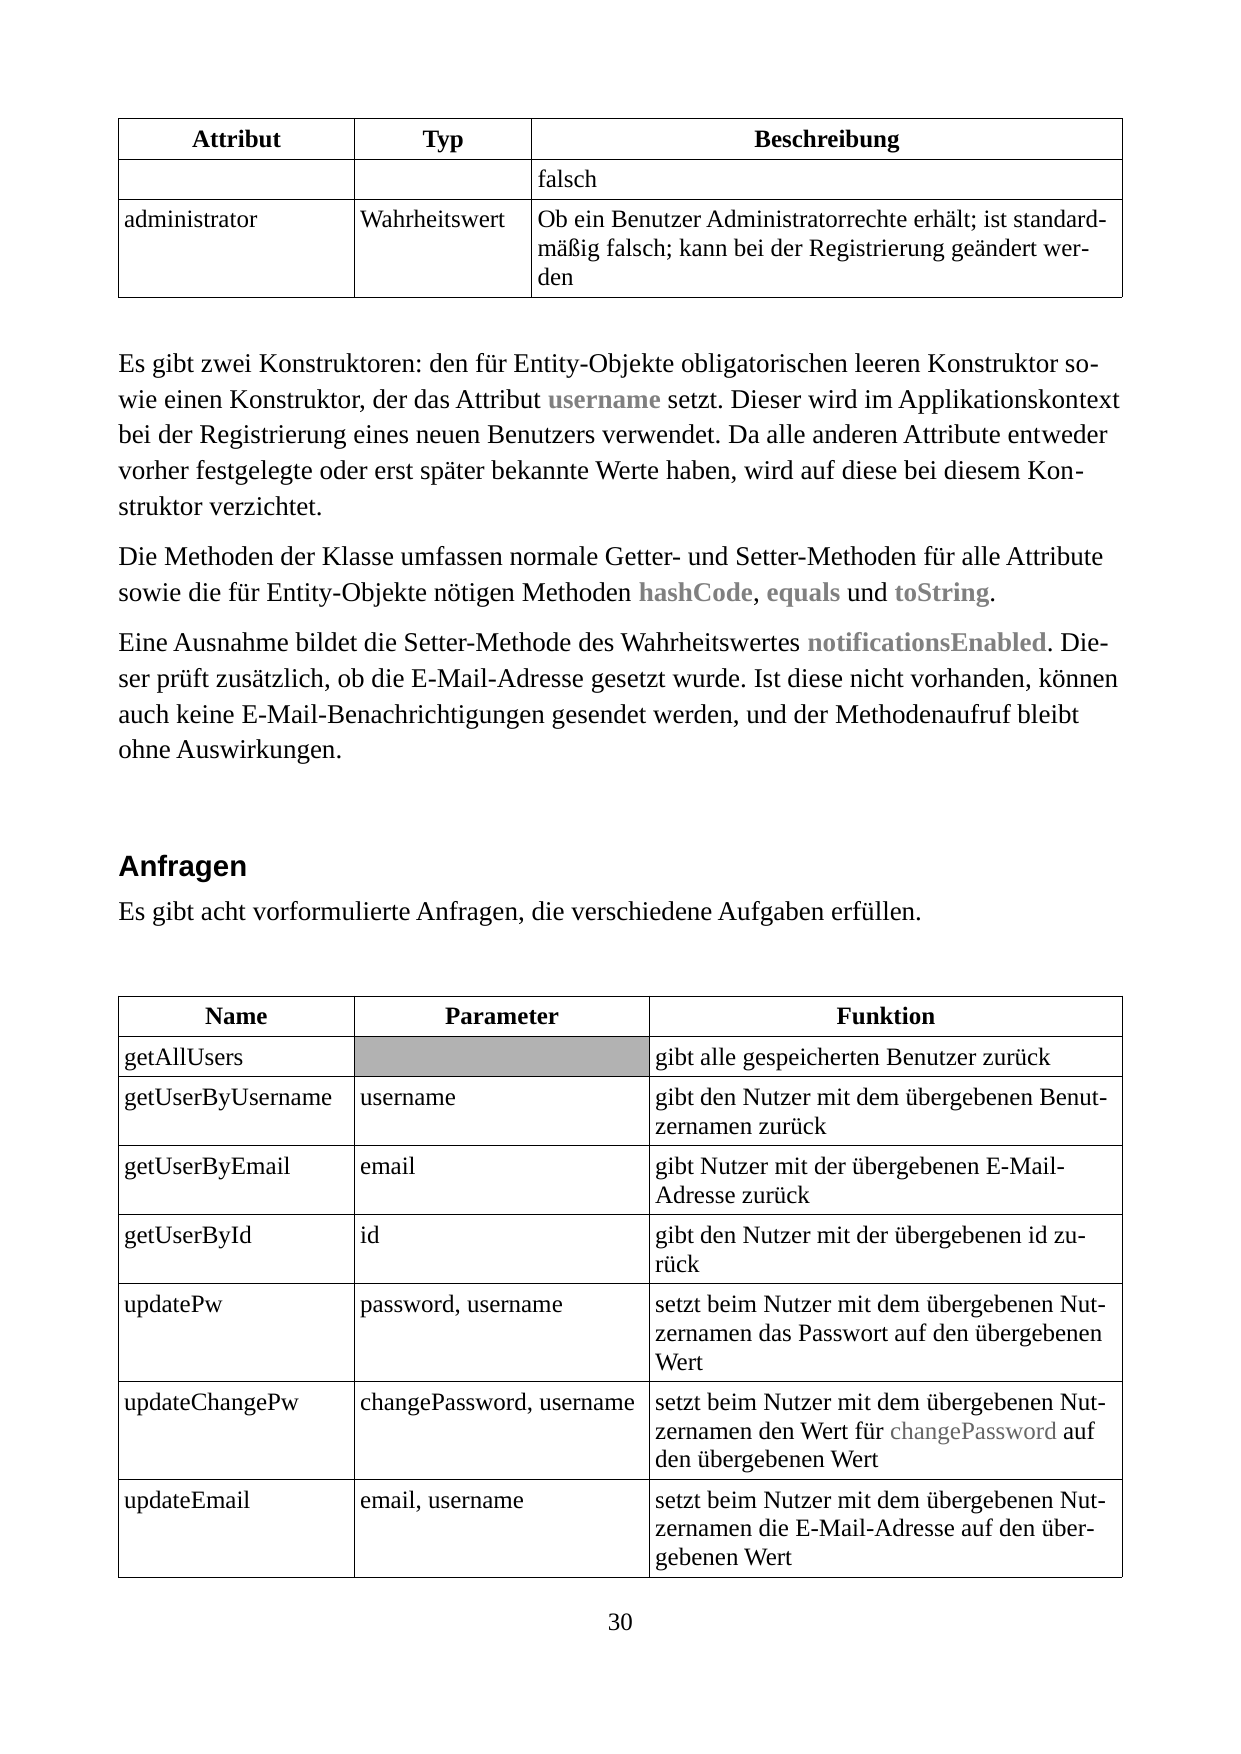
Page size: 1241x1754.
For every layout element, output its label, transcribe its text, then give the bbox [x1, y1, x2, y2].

table_cell getUserByUsername [119, 1077, 354, 1145]
table_cell password, username [355, 1284, 649, 1381]
table_header Parameter [355, 997, 649, 1036]
table_cell username [355, 1077, 649, 1145]
text Es gibt zwei Konstruktoren: den für Entity-Objekte obligatorischen leeren Konstruktor so­wie einen Konstruktor, der das Attribut username setzt. Dieser wird im Applikationskon­text bei der Registrierung eines neuen Benutzers verwendet. Da alle anderen Attribute ent­weder vorher festgelegte oder erst später bekannte Werte haben, wird auf diese bei diesem Kon­struktor verzichtet. [118, 347, 1122, 521]
table_cell gibt den Nutzer mit dem übergebenen Benut­zernamen zurück [650, 1077, 1122, 1145]
table_cell gibt Nutzer mit der übergebenen E-Mail-Adresse zurück [650, 1146, 1122, 1214]
table_cell gibt alle gespeicherten Benutzer zurück [650, 1037, 1122, 1076]
table_cell getUserByEmail [119, 1146, 354, 1214]
table_cell Wahrheitswert [355, 200, 531, 297]
table_header Attribut [119, 119, 354, 158]
table_cell setzt beim Nutzer mit dem übergebenen Nut­zernamen den Wert für changePassword auf den übergebenen Wert [650, 1382, 1122, 1479]
table_cell id [355, 1215, 649, 1283]
table_cell changePassword, username [355, 1382, 649, 1479]
table_cell [355, 1037, 649, 1076]
table_cell email [355, 1146, 649, 1214]
text Eine Ausnahme bildet die Setter-Methode des Wahrheitswertes notificationsEnabled. Die­ser prüft zusätzlich, ob die E-Mail-Adresse gesetzt wurde. Ist diese nicht vorhanden, können auch keine E-Mail-Benachrichtigungen gesendet werden, und der Methodenaufruf bleibt ohne Auswirkungen. [118, 626, 1122, 764]
table_cell setzt beim Nutzer mit dem übergebenen Nut­zernamen die E-Mail-Adresse auf den über­gebenen Wert [650, 1480, 1122, 1577]
table_header Funktion [650, 997, 1122, 1036]
table_cell updateEmail [119, 1480, 354, 1577]
table_header Beschreibung [532, 119, 1122, 158]
table_cell getAllUsers [119, 1037, 354, 1076]
text Es gibt acht vorformulierte Anfragen, die verschiedene Aufgaben erfüllen. [118, 895, 1122, 926]
table_cell [355, 160, 531, 199]
table_cell Ob ein Benutzer Administratorrechte erhält; ist standard­mäßig falsch; kann bei der Registrierung geän­dert wer­den [532, 200, 1122, 297]
text Die Methoden der Klasse umfassen normale Getter- und Setter-Methoden für alle Attribute sowie die für Entity-Objekte nötigen Methoden hashCode, equals und toString. [118, 540, 1122, 607]
table_cell updateChangePw [119, 1382, 354, 1479]
table_cell getUserById [119, 1215, 354, 1283]
table_cell email, username [355, 1480, 649, 1577]
table_cell updatePw [119, 1284, 354, 1381]
table_cell gibt den Nutzer mit der übergebenen id zu­rück [650, 1215, 1122, 1283]
table_cell falsch [532, 160, 1122, 199]
table_cell setzt beim Nutzer mit dem übergebenen Nut­zernamen das Passwort auf den übergebenen Wert [650, 1284, 1122, 1381]
table_cell [119, 160, 354, 199]
table_cell administrator [119, 200, 354, 297]
table_header Typ [355, 119, 531, 158]
table_header Name [119, 997, 354, 1036]
subtitle Anfragen [118, 849, 1122, 882]
